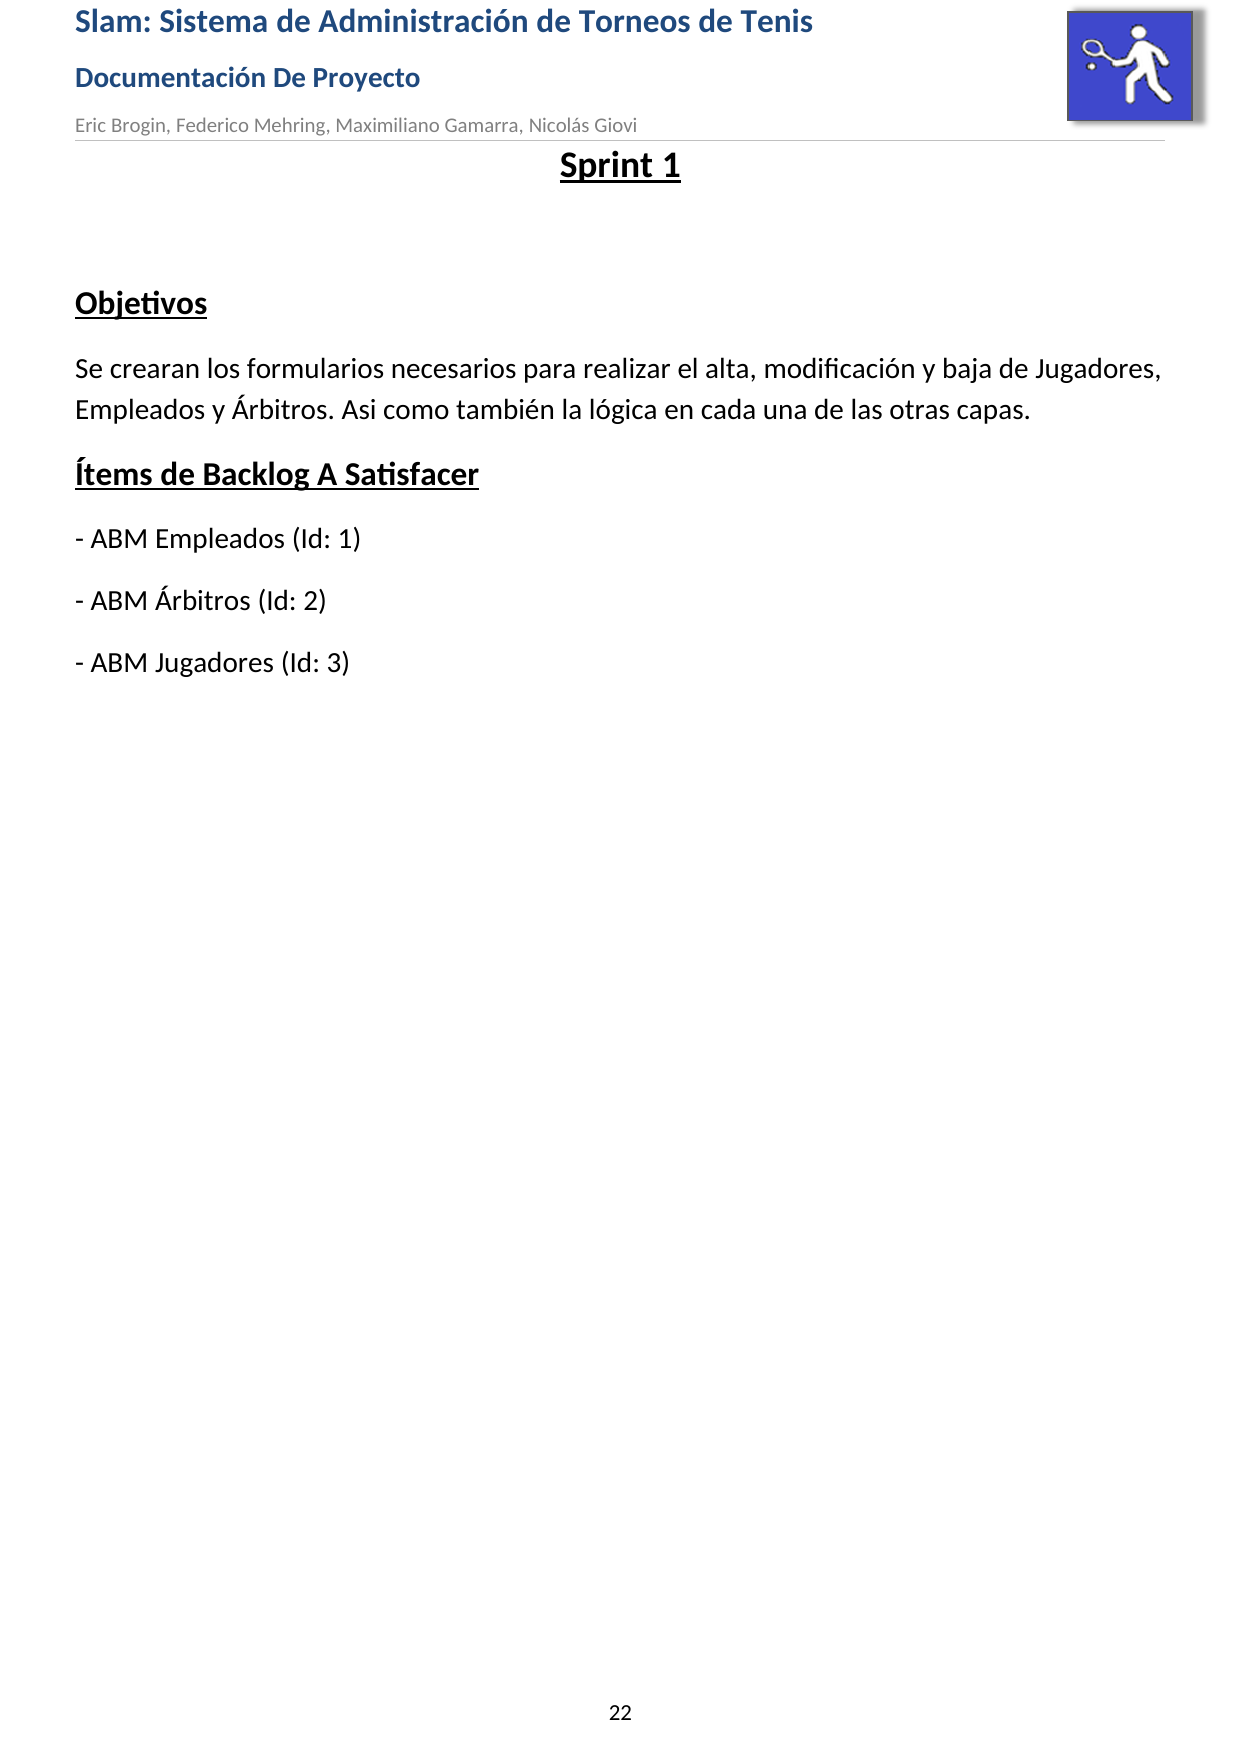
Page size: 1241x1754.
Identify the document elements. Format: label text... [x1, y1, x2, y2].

text Se crearan los formularios necesarios para realizar el alta, modificación y baja de Jugadores, Empleados y Árbitros. Asi como también la lógica en cada una de las otras capas. [75, 350, 1165, 427]
text Ítems de Backlog A Satisfacer [75, 453, 1165, 493]
text Sprint 1 [75, 141, 1165, 187]
text - ABM Jugadores (Id: 3) [75, 644, 1165, 679]
text - ABM Árbitros (Id: 2) [75, 582, 1165, 618]
text - ABM Empleados (Id: 1) [75, 520, 1165, 556]
text Objetivos [75, 282, 1165, 323]
picture [1065, 1, 1214, 131]
